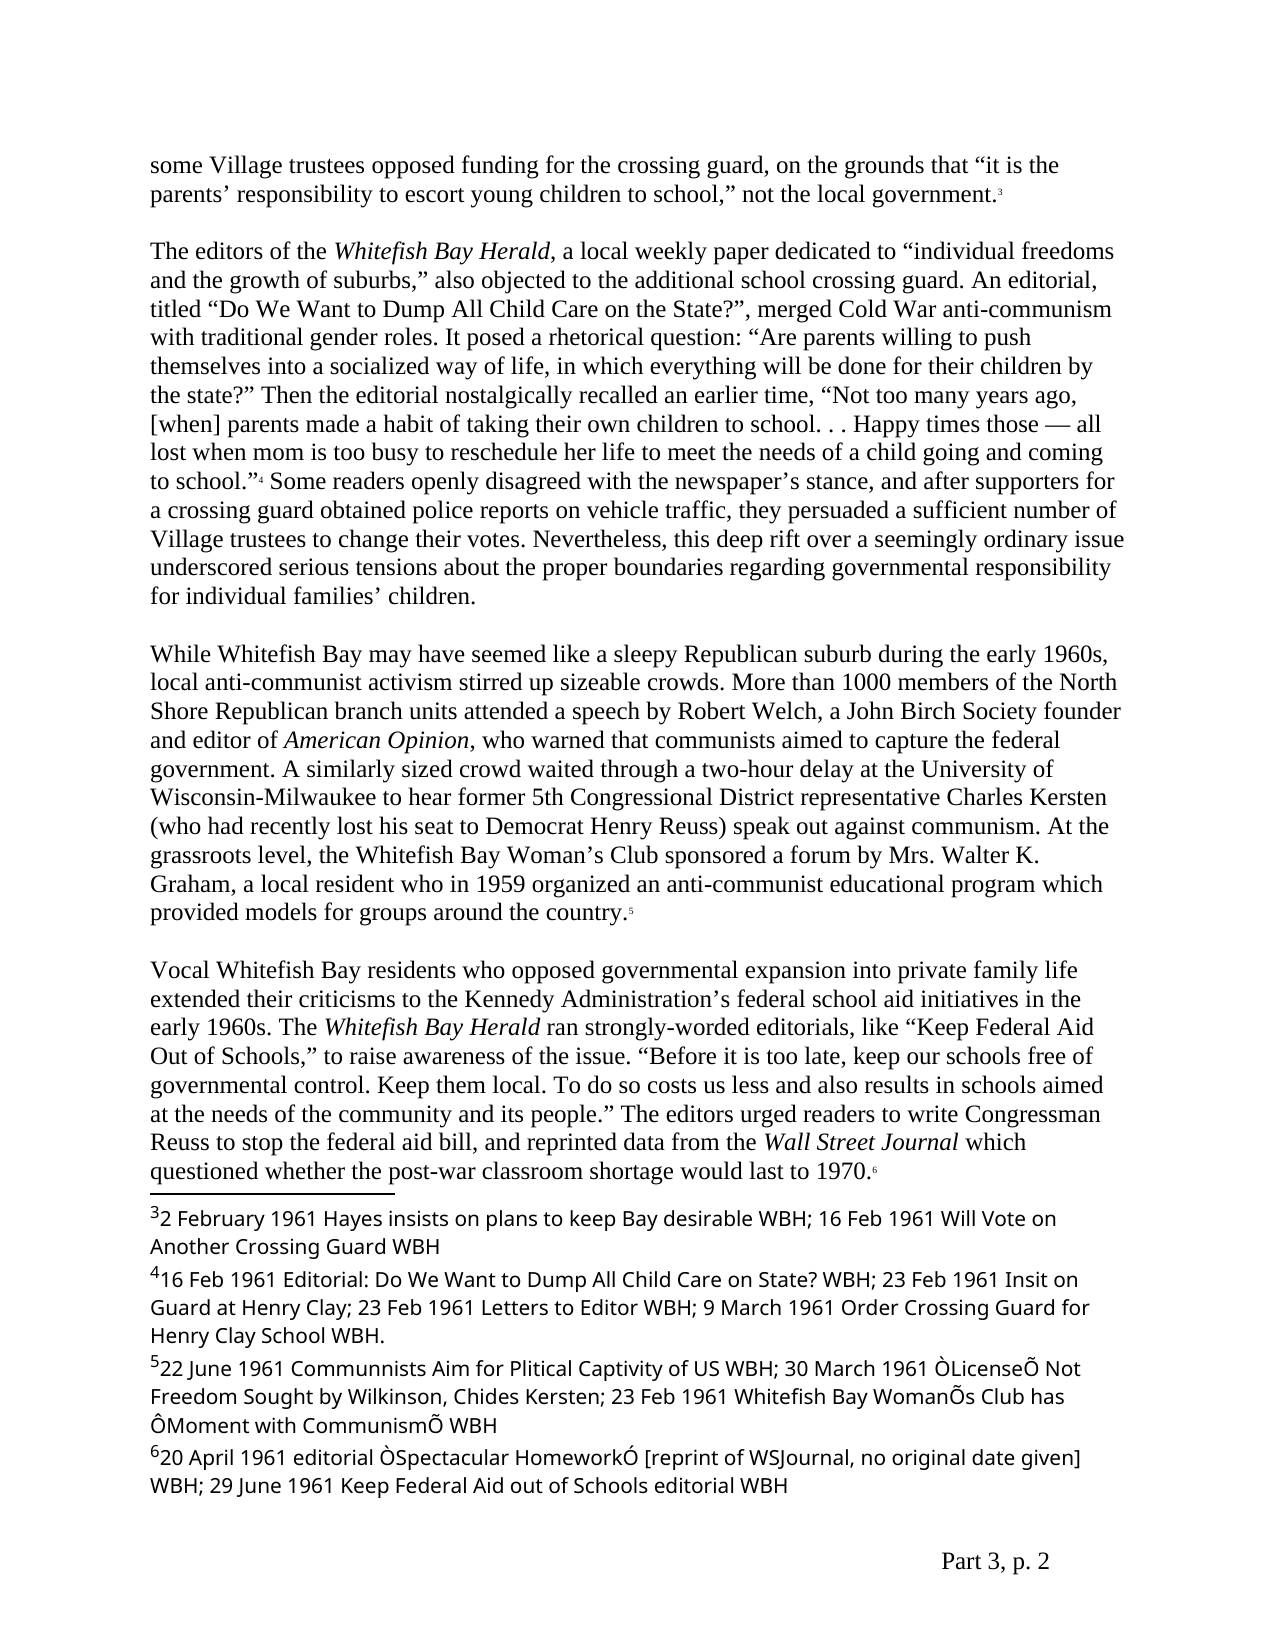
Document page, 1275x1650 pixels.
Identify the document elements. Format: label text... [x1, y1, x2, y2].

text While Whitefish Bay may have seemed like a sleepy Republican suburb during the early 1960s, local anti-communist activism stirred up sizeable crowds. More than 1000 members of the North Shore Republican branch units attended a speech by Robert Welch, a John Birch Society founder and editor of American Opinion, who warned that communists aimed to capture the federal government. A similarly sized crowd waited through a two-hour delay at the University of Wisconsin-Milwaukee to hear former 5th Congressional District representative Charles Kersten (who had recently lost his seat to Democrat Henry Reuss) speak out against communism. At the grassroots level, the Whitefish Bay Woman’s Club sponsored a forum by Mrs. Walter K. Graham, a local resident who in 1959 organized an anti-communist educational program which provided models for groups around the country. [150, 639, 1125, 926]
text 16 Feb 1961 Editorial: Do We Want to Dump All Child Care on State? WBH; 23 Feb 1961 Insit on Guard at Henry Clay; 23 Feb 1961 Letters to Editor WBH; 9 March 1961 Order Crossing Guard for Henry Clay School WBH. [150, 1261, 1125, 1350]
text 2 February 1961 Hayes insists on plans to keep Bay desirable WBH; 16 Feb 1961 Will Vote on Another Crossing Guard WBH [150, 1200, 1125, 1261]
text 22 June 1961 Communnists Aim for Plitical Captivity of US WBH; 30 March 1961 ÒLicenseÕ Not Freedom Sought by Wilkinson, Chides Kersten; 23 Feb 1961 Whitefish Bay WomanÕs Club has ÔMoment with CommunismÕ WBH [150, 1350, 1125, 1439]
text 20 April 1961 editorial ÒSpectacular HomeworkÓ [reprint of WSJournal, no original date given] WBH; 29 June 1961 Keep Federal Aid out of Schools editorial WBH [150, 1439, 1125, 1500]
text Vocal Whitefish Bay residents who opposed governmental expansion into private family life extended their criticisms to the Kennedy Administration’s federal school aid initiatives in the early 1960s. The Whitefish Bay Herald ran strongly-worded editorials, like “Keep Federal Aid Out of Schools,” to raise awareness of the issue. “Before it is too late, keep our schools free of governmental control. Keep them local. To do so costs us less and also results in schools aimed at the needs of the community and its people.” The editors urged readers to write Congressman Reuss to stop the federal aid bill, and reprinted data from the Wall Street Journal which questioned whether the post-war classroom shortage would last to 1970. [150, 955, 1125, 1185]
text some Village trustees opposed funding for the crossing guard, on the grounds that “it is the parents’ responsibility to escort young children to school,” not the local government. [150, 150, 1125, 207]
text The editors of the Whitefish Bay Herald, a local weekly paper dedicated to “individual freedoms and the growth of suburbs,” also objected to the additional school crossing guard. An editorial, titled “Do We Want to Dump All Child Care on the State?”, merged Cold War anti-communism with traditional gender roles. It posed a rhetorical question: “Are parents willing to push themselves into a socialized way of life, in which everything will be done for their children by the state?” Then the editorial nostalgically recalled an earlier time, “Not too many years ago, [when] parents made a habit of taking their own children to school. . . Happy times those — all lost when mom is too busy to reschedule her life to meet the needs of a child going and coming to school.” Some readers openly disagreed with the newspaper’s stance, and after supporters for a crossing guard obtained police reports on vehicle traffic, they persuaded a sufficient number of Village trustees to change their votes. Nevertheless, this deep rift over a seemingly ordinary issue underscored serious tensions about the proper boundaries regarding governmental responsibility for individual families’ children. [150, 236, 1125, 610]
